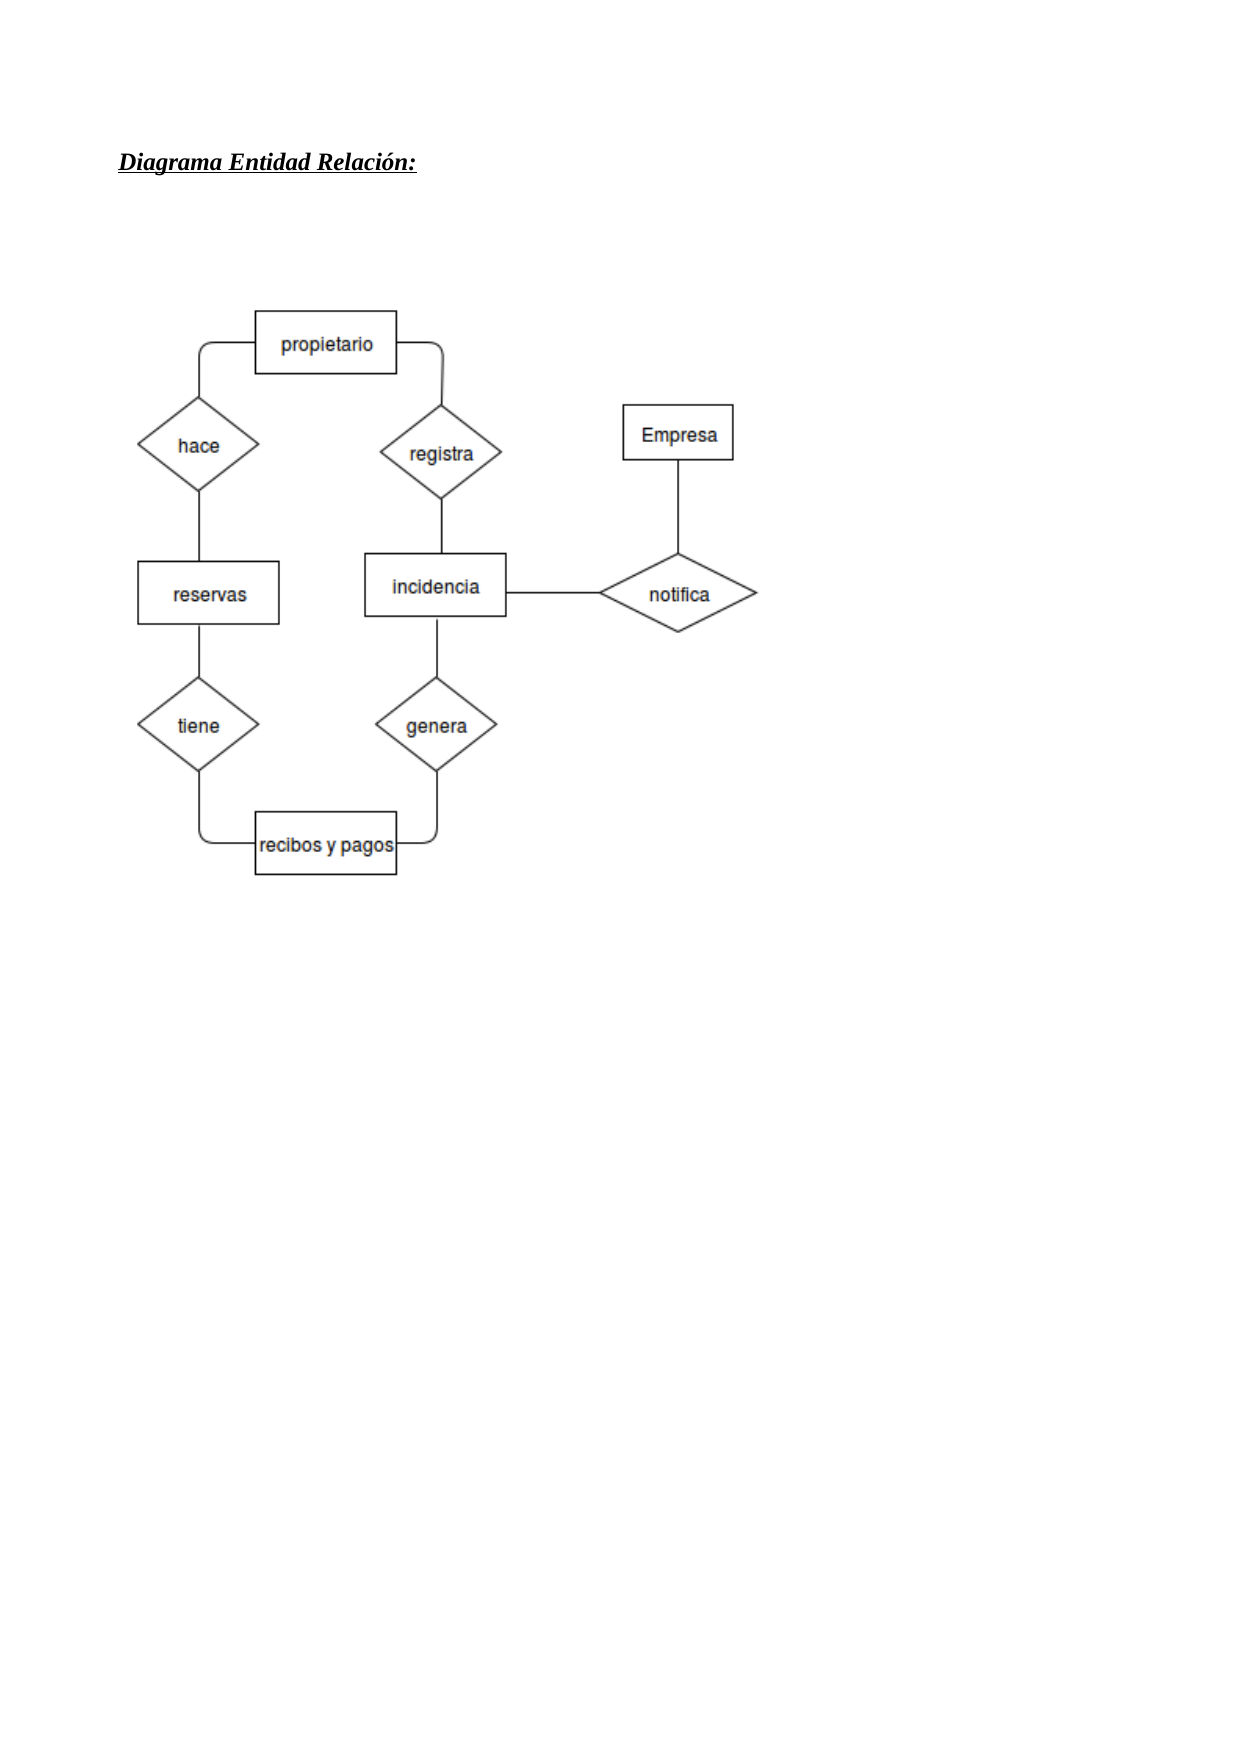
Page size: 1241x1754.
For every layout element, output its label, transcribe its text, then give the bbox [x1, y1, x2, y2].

text Diagrama Entidad Relación: [118, 147, 1122, 176]
picture [136, 309, 759, 877]
